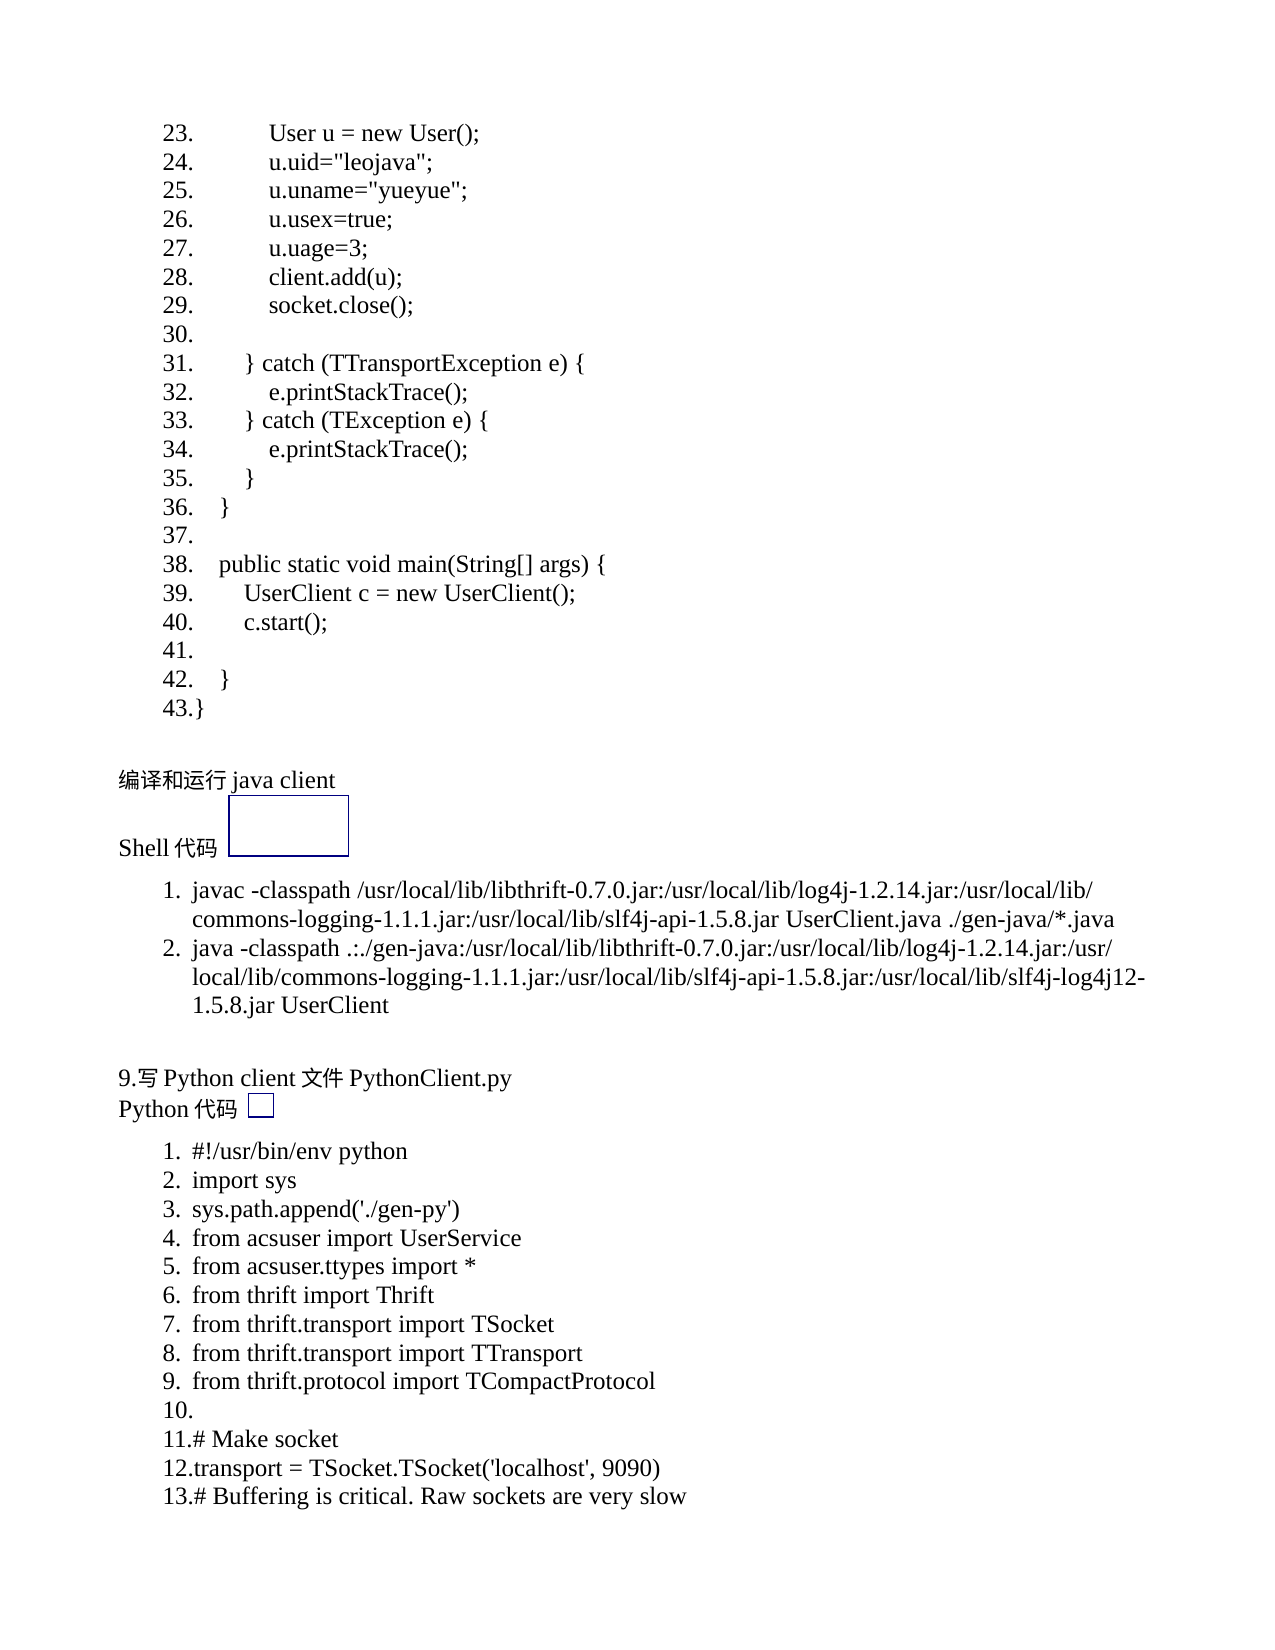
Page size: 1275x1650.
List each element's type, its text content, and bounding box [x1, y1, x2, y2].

list javac -classpath /usr/local/lib/libthrift-0.7.0.jar:/usr/local/lib/log4j-1.2.14.jar:/usr/local/lib/commons-logging-1.1.1.jar:/usr/local/lib/slf4j-api-1.5.8.jar UserClient.java ./gen-java/*.java [162, 876, 1157, 933]
list u.uage=3; [162, 233, 1157, 262]
list e.printStackTrace(); [162, 434, 1157, 463]
list # Make socket [162, 1424, 1157, 1453]
list from acsuser.ttypes import * [162, 1251, 1157, 1280]
list } [162, 463, 1157, 492]
list } [162, 664, 1157, 693]
list from thrift.transport import TTransport [162, 1338, 1157, 1366]
list u.uid="leojava"; [162, 147, 1157, 176]
list u.usex=true; [162, 204, 1157, 233]
text Shell代码 [118, 795, 1157, 863]
list u.uname="yueyue"; [162, 176, 1157, 204]
list transport = TSocket.TSocket('localhost', 9090) [162, 1453, 1157, 1481]
list } catch (TException e) { [162, 406, 1157, 434]
list from acsuser import UserService [162, 1223, 1157, 1251]
list } [162, 492, 1157, 521]
list # Buffering is critical. Raw sockets are very slow [162, 1481, 1157, 1510]
list from thrift.transport import TSocket [162, 1309, 1157, 1338]
text 9.写Python client文件PythonClient.py [118, 1032, 1157, 1092]
list User u = new User(); [162, 118, 1157, 147]
list socket.close(); [162, 291, 1157, 319]
list e.printStackTrace(); [162, 377, 1157, 406]
list from thrift.protocol import TCompactProtocol [162, 1366, 1157, 1395]
list UserClient c = new UserClient(); [162, 578, 1157, 607]
list } catch (TTransportException e) { [162, 348, 1157, 377]
list c.start(); [162, 607, 1157, 636]
text Python代码 [118, 1092, 1157, 1124]
list java -classpath .:./gen-java:/usr/local/lib/libthrift-0.7.0.jar:/usr/local/lib/log4j-1.2.14.jar:/usr/local/lib/commons-logging-1.1.1.jar:/usr/local/lib/slf4j-api-1.5.8.jar:/usr/local/lib/slf4j-log4j12-1.5.8.jar UserClient [162, 933, 1157, 1019]
list from thrift import Thrift [162, 1280, 1157, 1309]
text 编译和运行java client [118, 734, 1157, 795]
list client.add(u); [162, 262, 1157, 291]
list #!/usr/bin/env python [162, 1136, 1157, 1165]
list sys.path.append('./gen-py') [162, 1194, 1157, 1223]
list import sys [162, 1165, 1157, 1194]
list } [162, 693, 1157, 722]
list public static void main(String[] args) { [162, 549, 1157, 578]
